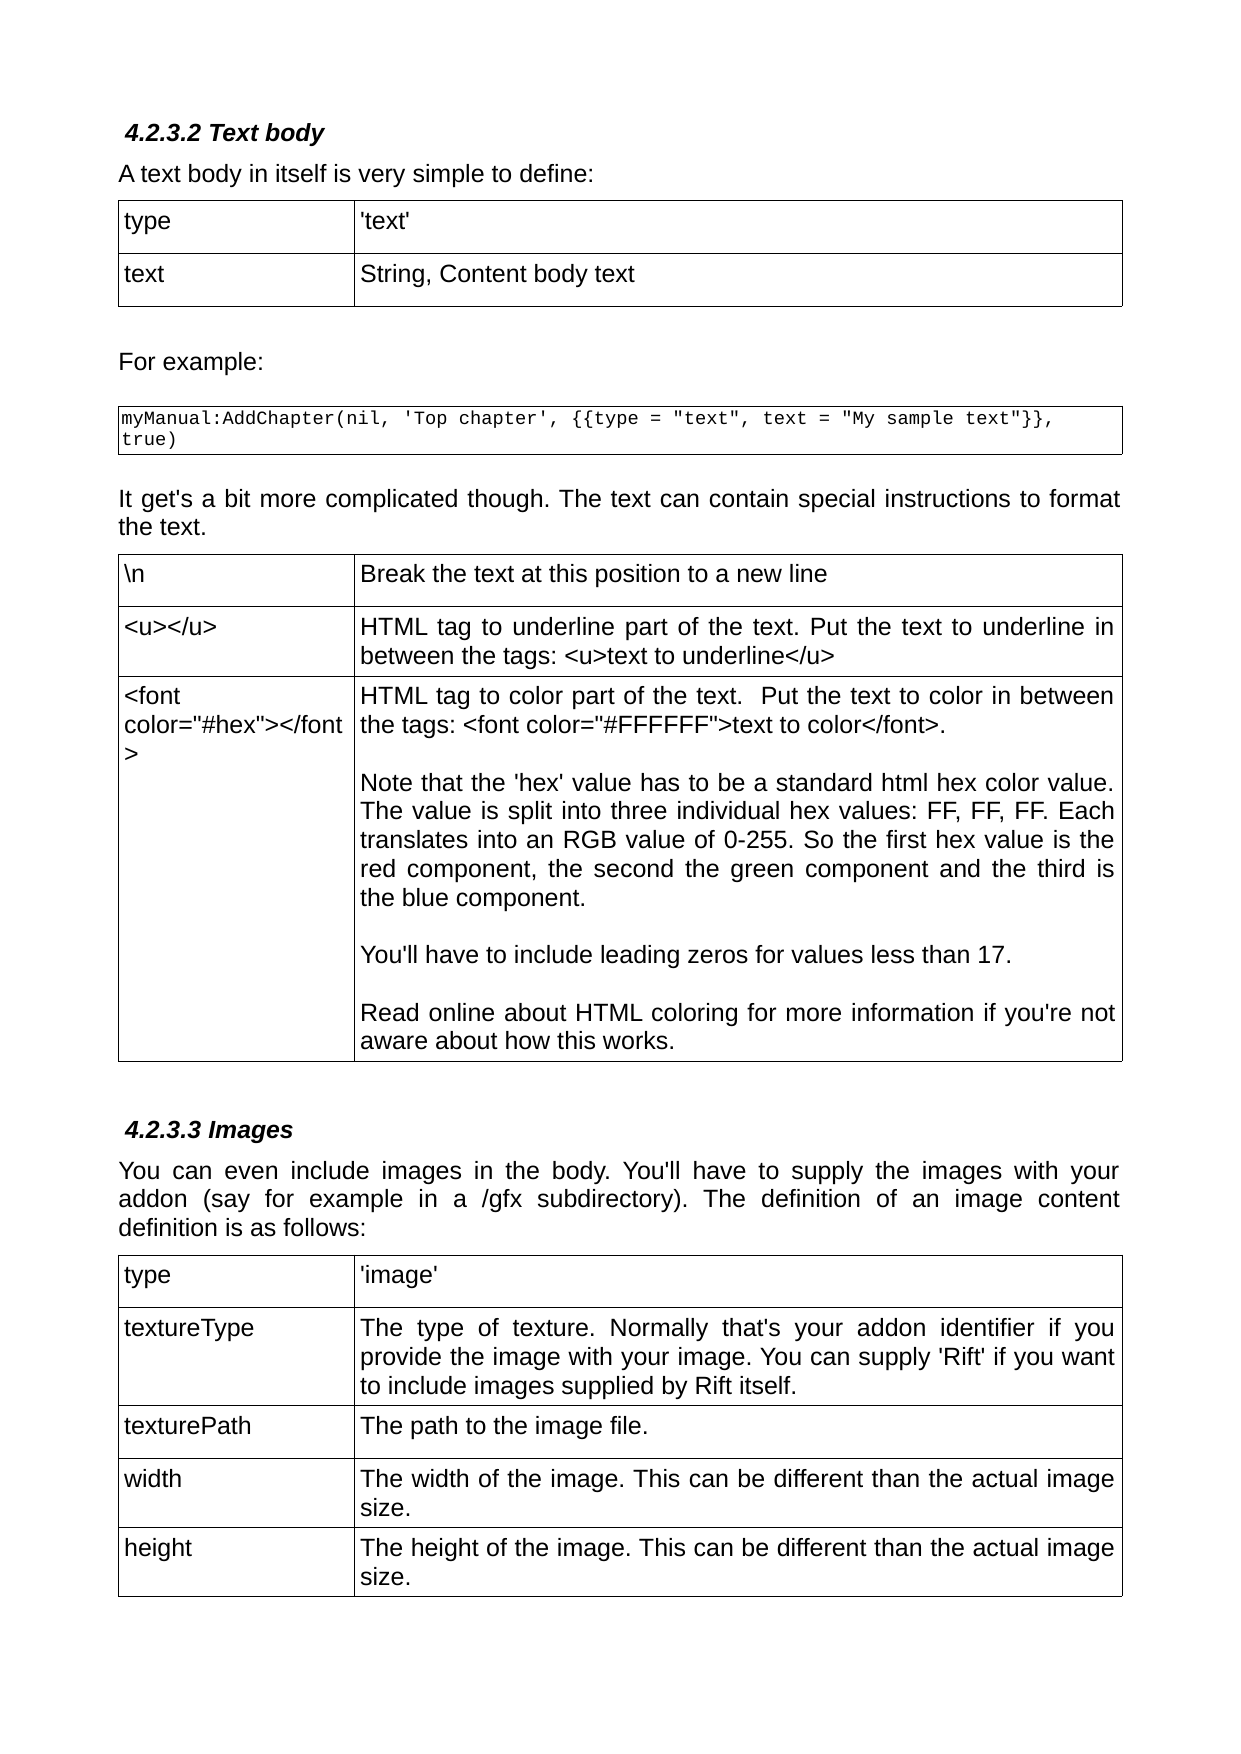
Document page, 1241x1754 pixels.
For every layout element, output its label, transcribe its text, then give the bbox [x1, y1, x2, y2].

table_cell The type of texture. Normally that's your addon identifier if you provide the image with your image. You can supply 'Rift' if you want to include images supplied by Rift itself. [355, 1308, 1122, 1405]
text For example: [118, 347, 1122, 376]
text myManual:AddChapter(nil, 'Top chapter', {{type = "text", text = "My sample text"}}, true) [119, 407, 1122, 454]
table_cell The path to the image file. [355, 1406, 1122, 1458]
table_cell texturePath [119, 1406, 354, 1458]
subtitle Text body [118, 118, 1122, 147]
table_header 'text' [355, 201, 1122, 253]
table_cell text [119, 254, 354, 306]
table_cell The width of the image. This can be different than the actual image size. [355, 1459, 1122, 1527]
table_cell height [119, 1528, 354, 1596]
table_header \n [119, 555, 354, 606]
table_cell The height of the image. This can be different than the actual image size. [355, 1528, 1122, 1596]
table_cell textureType [119, 1308, 354, 1405]
table_header type [119, 201, 354, 253]
table_header 'image' [355, 1256, 1122, 1307]
table_cell width [119, 1459, 354, 1527]
table_header type [119, 1256, 354, 1307]
text You can even include images in the body. You'll have to supply the images with your addon (say for example in a /gfx subdirectory). The definition of an image content definition is as follows: [118, 1156, 1122, 1242]
table_cell <font color="#hex"></font> [119, 677, 354, 1061]
table_cell String, Content body text [355, 254, 1122, 306]
table_cell <u></u> [119, 607, 354, 676]
text It get's a bit more complicated though. The text can contain special instructions to format the text. [118, 484, 1122, 541]
subtitle Images [118, 1115, 1122, 1143]
table_cell HTML tag to color part of the text. Put the text to color in between the tags: <font color="#FFFFFF">text to color</font>. Note that the 'hex' value has to be a standard html hex color value. The value is split into three individual hex values: FF, FF, FF. Each translates into an RGB value of 0-255. So the first hex value is the red component, the second the green component and the third is the blue component. You'll have to include leading zeros for values less than 17. Read online about HTML coloring for more information if you're not aware about how this works. [355, 677, 1122, 1061]
table_cell HTML tag to underline part of the text. Put the text to underline in between the tags: <u>text to underline</u> [355, 607, 1122, 676]
table_header Break the text at this position to a new line [355, 555, 1122, 606]
text A text body in itself is very simple to define: [118, 159, 1122, 188]
